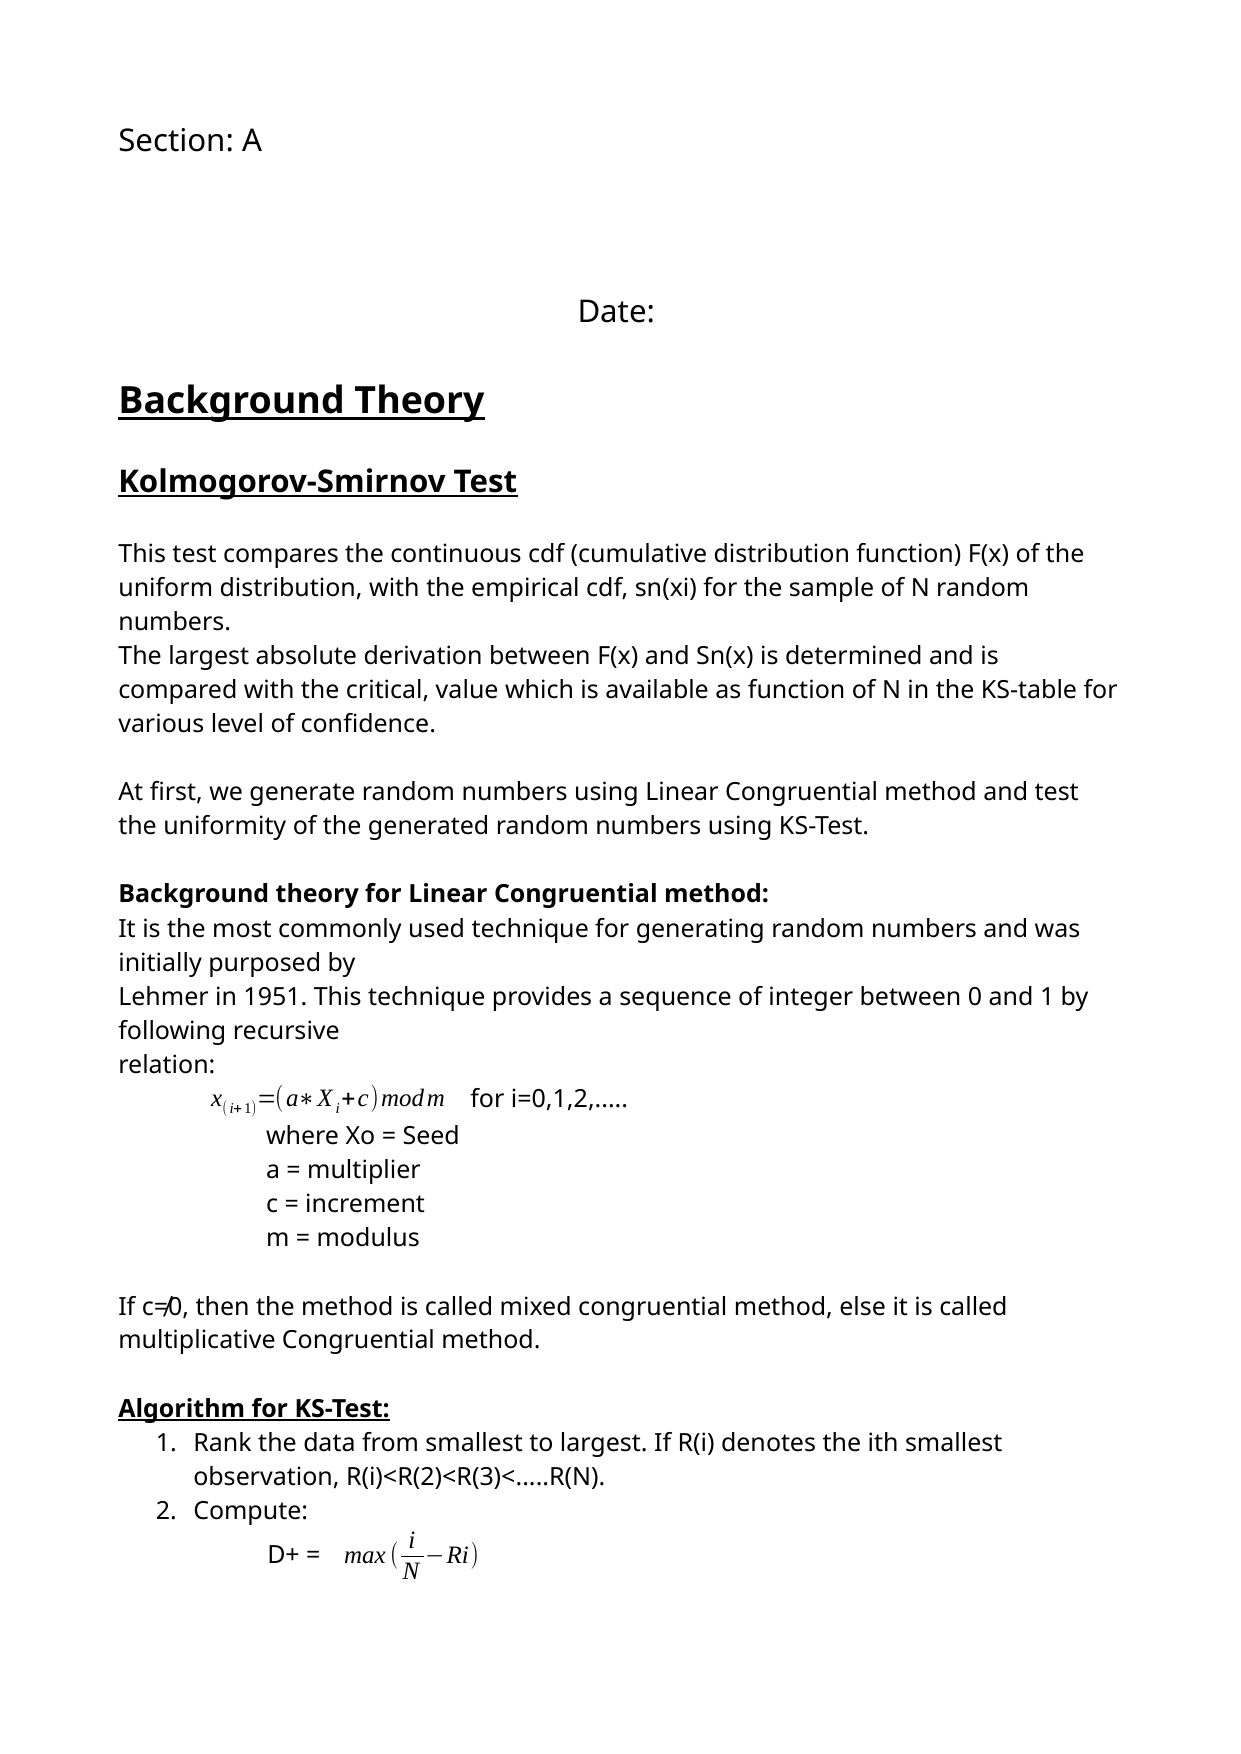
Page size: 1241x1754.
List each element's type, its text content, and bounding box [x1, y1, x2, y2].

list Compute: [156, 1492, 1122, 1527]
text Background Theory [118, 374, 1122, 425]
text Algorithm for KS-Test: [118, 1390, 1122, 1424]
text It is the most commonly used technique for generating random numbers and was initially purposed by [118, 910, 1122, 978]
text relation: [118, 1046, 1122, 1081]
text If c≠0, then the method is called mixed congruential method, else it is called multiplicative Congruential method. [118, 1288, 1122, 1356]
list D+ = [156, 1527, 1122, 1586]
text Section: A [118, 118, 1122, 161]
text where Xo = Seed [118, 1118, 1122, 1152]
text for i=0,1,2,..... [118, 1081, 1122, 1118]
text a = multiplier [118, 1152, 1122, 1186]
text At first, we generate random numbers using Linear Congruential method and test the uniformity of the generated random numbers using KS-Test. [118, 774, 1122, 842]
text Lehmer in 1951. This technique provides a sequence of integer between 0 and 1 by following recursive [118, 978, 1122, 1046]
text c = increment [118, 1186, 1122, 1220]
text m = modulus [118, 1220, 1122, 1254]
text This test compares the continuous cdf (cumulative distribution function) F(x) of the uniform distribution, with the empirical cdf, sn(xi) for the sample of N random numbers. [118, 536, 1122, 638]
text Kolmogorov-Smirnov Test [118, 459, 1122, 501]
text Date: [118, 288, 1122, 331]
list Rank the data from smallest to largest. If R(i) denotes the ith smallest observation, R(i)<R(2)<R(3)<.....R(N). [156, 1424, 1122, 1492]
text The largest absolute derivation between F(x) and Sn(x) is determined and is compared with the critical, value which is available as function of N in the KS-table for various level of confidence. [118, 638, 1122, 740]
text Background theory for Linear Congruential method: [118, 876, 1122, 910]
